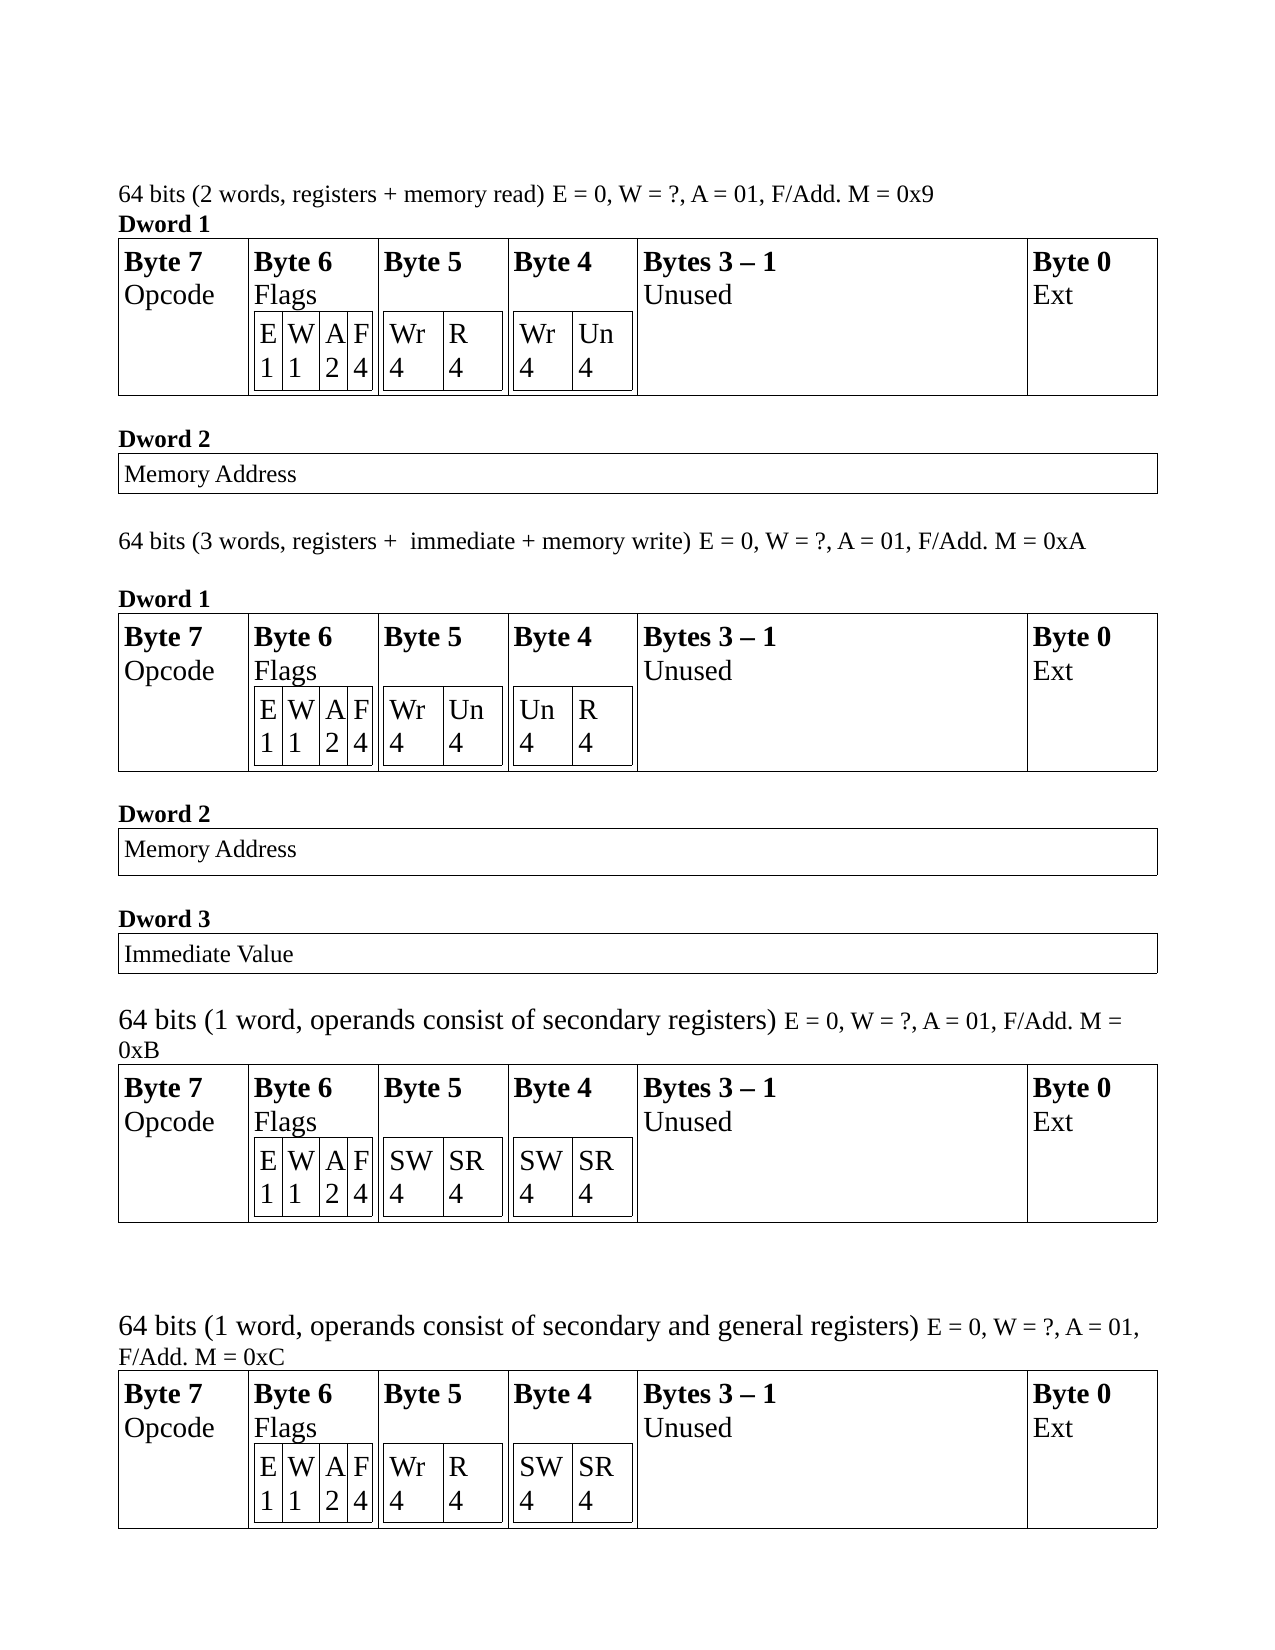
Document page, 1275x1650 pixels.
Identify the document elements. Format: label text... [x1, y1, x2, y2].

table_header Wr 4 [514, 312, 572, 389]
text Dword 3 [118, 904, 1157, 933]
table_header Byte 6 Flags [249, 1065, 378, 1222]
table_header A 2 [320, 1444, 347, 1522]
table_header SW 4 [514, 1138, 572, 1216]
table_header Byte 4 [509, 1371, 637, 1528]
text Dword 2 [118, 424, 1157, 453]
table_header A 2 [320, 1138, 347, 1216]
text Dword 2 [118, 799, 1157, 828]
table_header Byte 5 [379, 1065, 508, 1222]
table_header W 1 [283, 1138, 319, 1216]
table_header Bytes 3 – 1 Unused [638, 1065, 1027, 1222]
table_header R 4 [444, 312, 502, 389]
table_header Wr 4 [384, 312, 443, 389]
table_header Memory Address [119, 454, 1157, 493]
table_header Byte 5 [379, 239, 508, 395]
table_header Wr 4 [384, 1444, 443, 1522]
table_header A 2 [320, 687, 347, 765]
text 64 bits (1 word, operands consist of secondary registers) E = 0, W = ?, A = 01, F/Add. M = 0xB [118, 1002, 1157, 1064]
table_header F 4 [348, 687, 372, 765]
table_header E 1 [255, 1138, 282, 1216]
table_header W 1 [283, 312, 319, 389]
table_header Un 4 [573, 312, 632, 389]
table_header SR 4 [444, 1138, 502, 1216]
table_header E 1 [255, 312, 282, 389]
table_header E 1 [255, 1444, 282, 1522]
table_header Byte 4 [509, 1065, 637, 1222]
table_header Byte 7 Opcode [119, 1371, 248, 1528]
table_header Bytes 3 – 1 Unused [638, 239, 1027, 395]
table_header Byte 6 Flags [249, 614, 378, 771]
table_header SR 4 [573, 1444, 632, 1522]
table_header Byte 6 Flags [249, 1371, 378, 1528]
table_header Byte 7 Opcode [119, 1065, 248, 1222]
table_header SR 4 [573, 1138, 632, 1216]
table_header Byte 7 Opcode [119, 614, 248, 771]
table_header Byte 0 Ext [1028, 239, 1157, 395]
table_header Bytes 3 – 1 Unused [638, 614, 1027, 771]
table_header Memory Address [119, 829, 1157, 875]
table_header W 1 [283, 1444, 319, 1522]
text 64 bits (2 words, registers + memory read) E = 0, W = ?, A = 01, F/Add. M = 0x9 [118, 176, 1157, 209]
table_header Byte 0 Ext [1028, 1065, 1157, 1222]
table_header SW 4 [514, 1444, 572, 1522]
table_header A 2 [320, 312, 347, 389]
table_header Wr 4 [384, 687, 443, 765]
table_header Un 4 [514, 687, 572, 765]
text Dword 1 [118, 209, 1157, 238]
text 64 bits (1 word, operands consist of secondary and general registers) E = 0, W = ?, A = 01, F/Add. M = 0xC [118, 1308, 1157, 1370]
table_header W 1 [283, 687, 319, 765]
table_header Byte 0 Ext [1028, 1371, 1157, 1528]
table_header Immediate Value [119, 934, 1157, 973]
table_header R 4 [573, 687, 632, 765]
table_header Byte 5 [379, 1371, 508, 1528]
table_header F 4 [348, 1138, 372, 1216]
table_header E 1 [255, 687, 282, 765]
table_header Byte 5 [379, 614, 508, 771]
table_header Byte 0 Ext [1028, 614, 1157, 771]
text Dword 1 [118, 584, 1157, 613]
table_header SW 4 [384, 1138, 443, 1216]
table_header F 4 [348, 312, 372, 389]
table_header Byte 4 [509, 614, 637, 771]
table_header Un 4 [444, 687, 502, 765]
text 64 bits (3 words, registers + immediate + memory write) E = 0, W = ?, A = 01, F/Add. M = 0xA [118, 522, 1157, 556]
table_header Byte 7 Opcode [119, 239, 248, 395]
table_header R 4 [444, 1444, 502, 1522]
table_header Byte 4 [509, 239, 637, 395]
table_header Byte 6 Flags [249, 239, 378, 395]
table_header F 4 [348, 1444, 372, 1522]
table_header Bytes 3 – 1 Unused [638, 1371, 1027, 1528]
